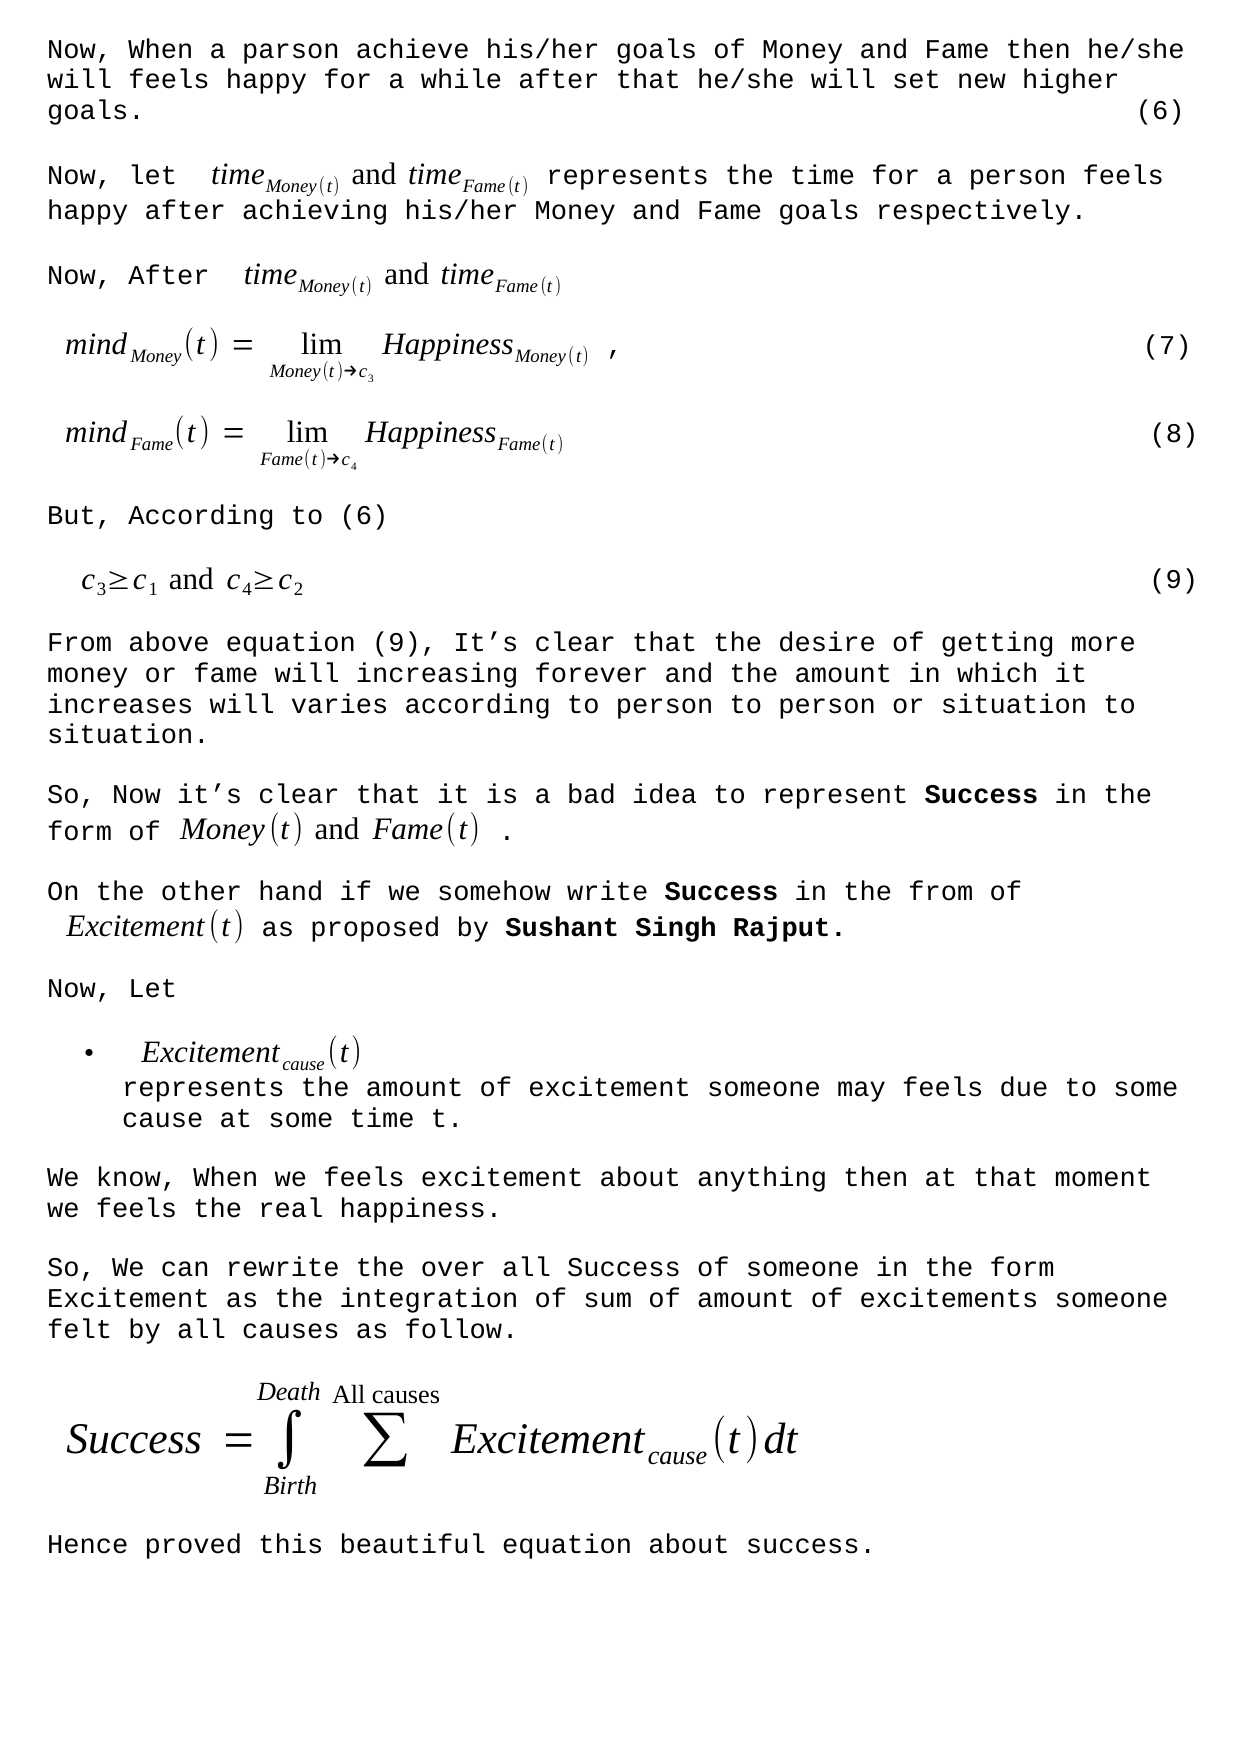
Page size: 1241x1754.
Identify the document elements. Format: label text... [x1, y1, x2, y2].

text Now, let represents the time for a person feels happy after achieving his/her Money and Fame goals respectively. [47, 156, 1198, 228]
text (9) [47, 561, 1198, 600]
text We know, When we feels excitement about anything then at that moment we feels the real happiness. [47, 1164, 1198, 1225]
text , (7) [47, 326, 1198, 385]
text But, According to (6) [47, 502, 1198, 532]
text (8) [47, 414, 1198, 473]
text So, We can rewrite the over all Success of someone in the form Excitement as the integration of sum of amount of excitements someone felt by all causes as follow. [47, 1254, 1198, 1346]
list represents the amount of excitement someone may feels due to some cause at some time t. [84, 1074, 1198, 1135]
text Now, After [47, 257, 1198, 297]
text On the other hand if we somehow write Success in the from ofas proposed by Sushant Singh Rajput. [47, 878, 1198, 946]
text Hence proved this beautiful equation about success. [47, 1531, 1198, 1562]
text So, Now it’s clear that it is a bad idea to represent Success in the form of. [47, 781, 1198, 849]
text Now, Let [47, 974, 1198, 1005]
text From above equation (9), It’s clear that the desire of getting more money or fame will increasing forever and the amount in which it increases will varies according to person to person or situation to situation. [47, 629, 1198, 752]
text Now, When a parson achieve his/her goals of Money and Fame then he/she will feels happy for a while after that he/she will set new higher goals. (6) [47, 35, 1198, 128]
